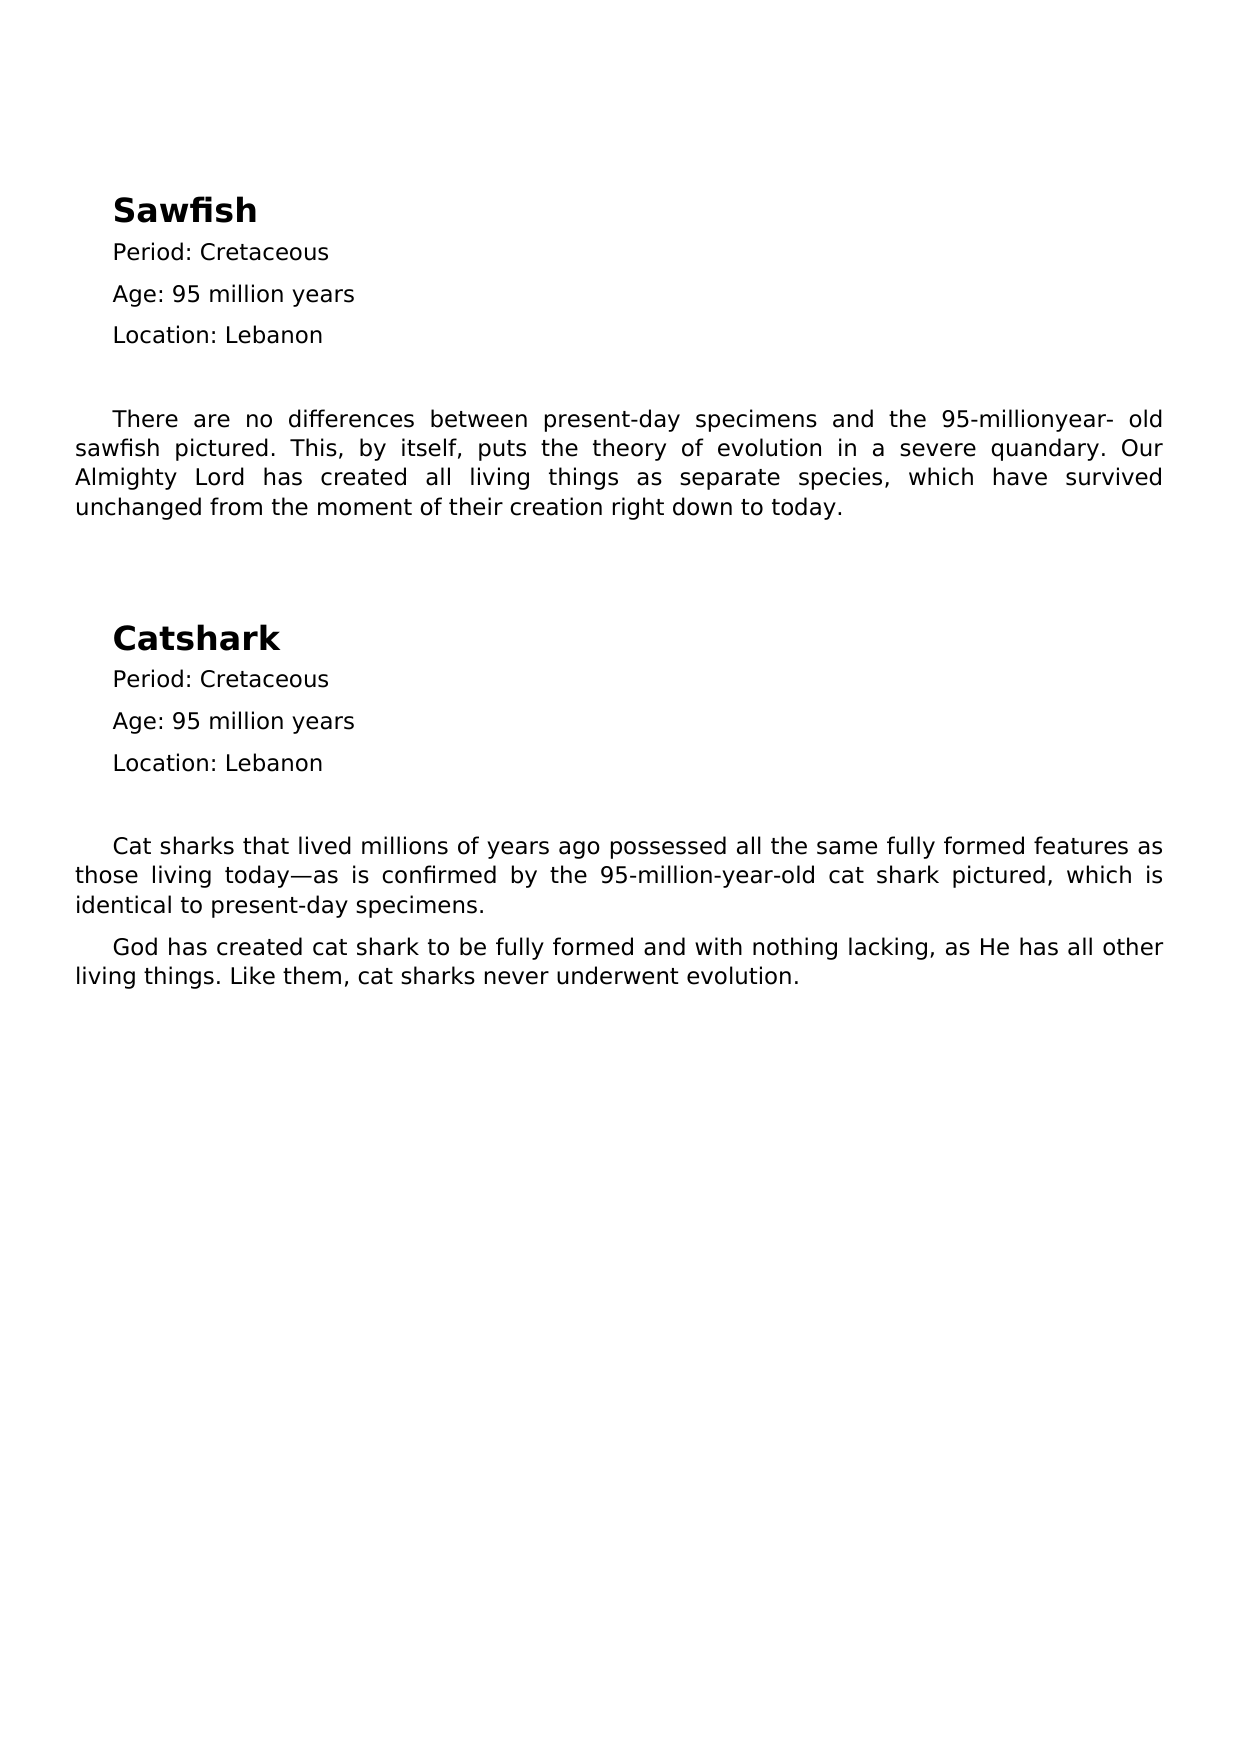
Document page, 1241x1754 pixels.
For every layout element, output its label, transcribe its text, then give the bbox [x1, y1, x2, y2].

text Period: Cretaceous [75, 666, 1165, 693]
subtitle Catshark [112, 619, 1165, 658]
text God has created cat shark to be fully formed and with nothing lacking, as He has all other living things. Like them, cat sharks never underwent evolution. [75, 934, 1165, 990]
text There are no differences between present-day specimens and the 95-millionyear- old sawfish pictured. This, by itself, puts the theory of evolution in a severe quandary. Our Almighty Lord has created all living things as separate species, which have survived unchanged from the moment of their creation right down to today. [75, 406, 1165, 521]
text Cat sharks that lived millions of years ago possessed all the same fully formed features as those living today—as is confirmed by the 95-million-year-old cat shark pictured, which is identical to present-day specimens. [75, 833, 1165, 919]
subtitle Sawfish [112, 192, 1165, 231]
text Location: Lebanon [75, 750, 1165, 777]
text Location: Lebanon [75, 322, 1165, 349]
text Period: Cretaceous [75, 239, 1165, 266]
text Age: 95 million years [75, 708, 1165, 735]
text Age: 95 million years [75, 281, 1165, 307]
